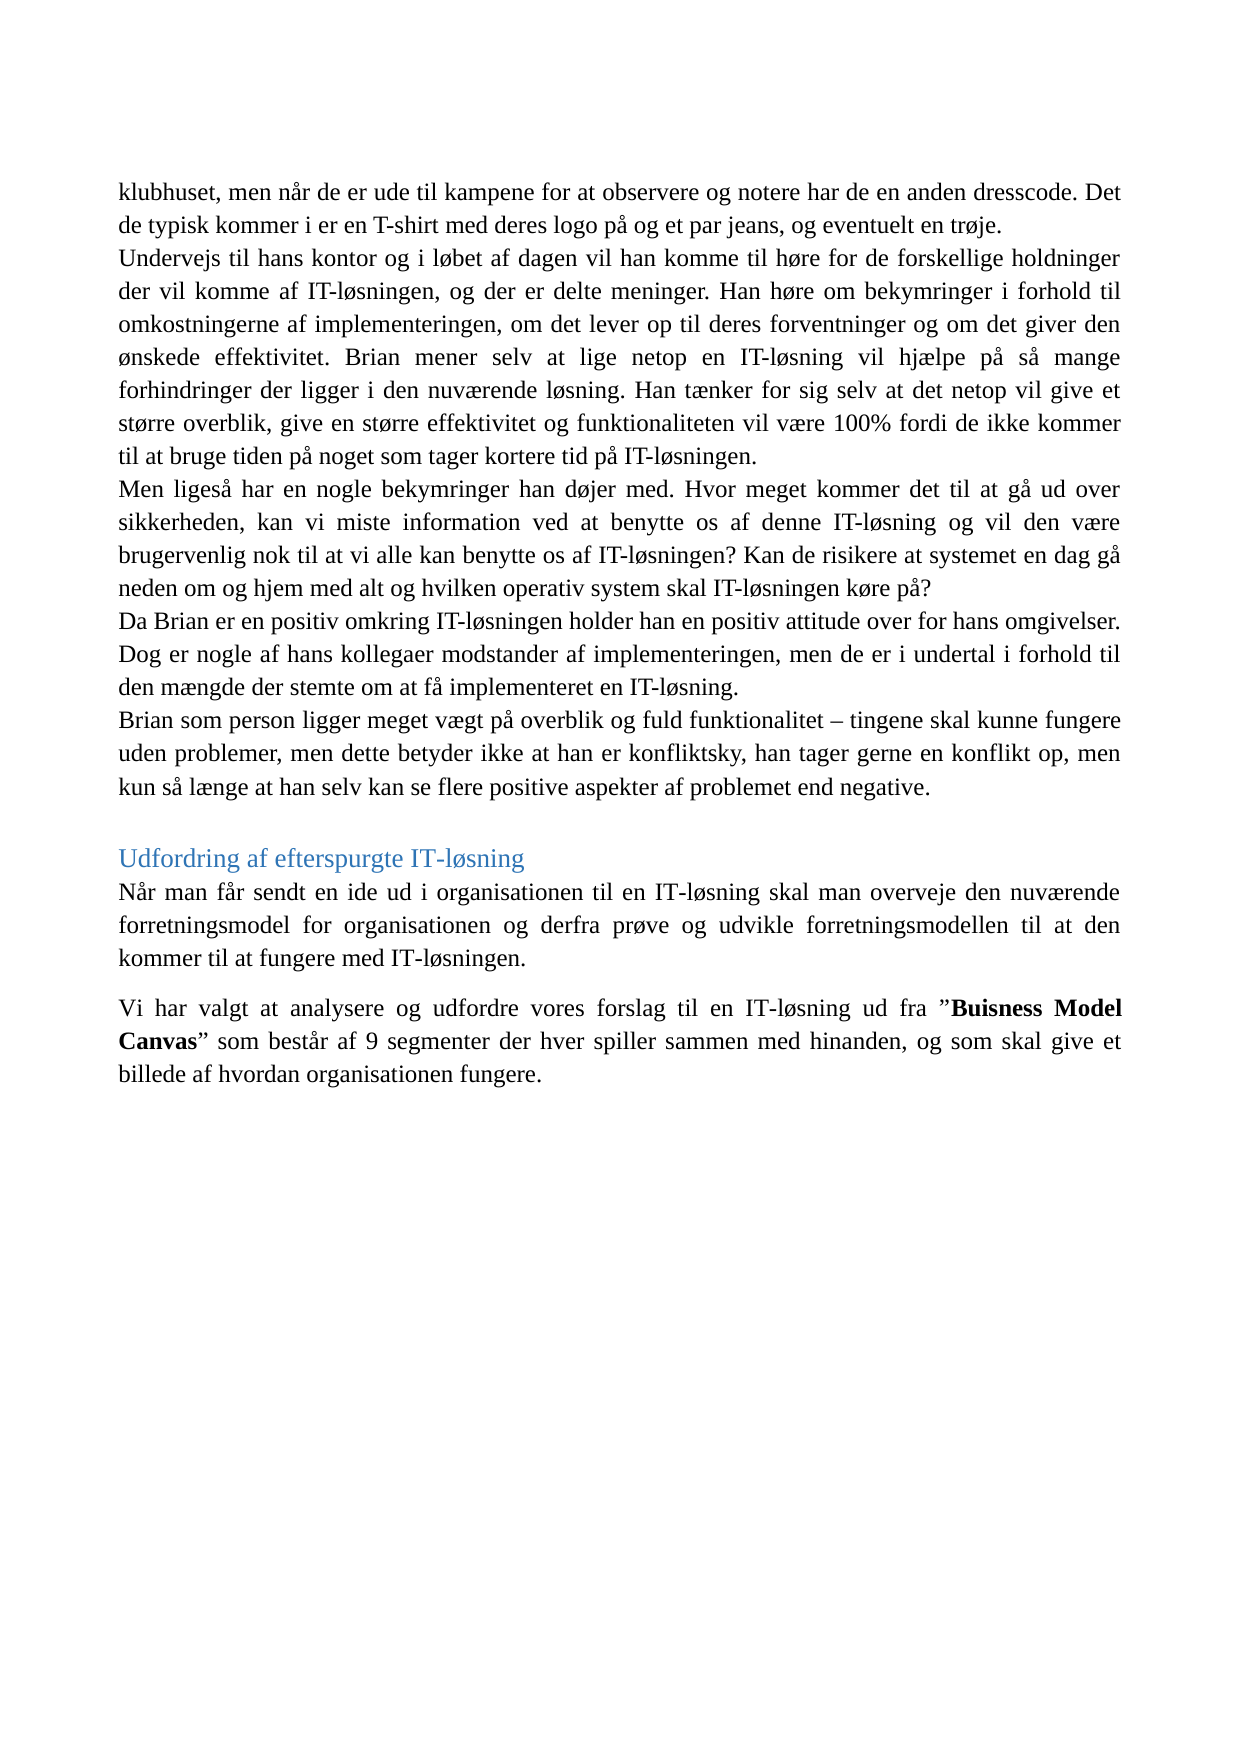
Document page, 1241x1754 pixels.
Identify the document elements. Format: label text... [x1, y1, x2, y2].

text Undervejs til hans kontor og i løbet af dagen vil han komme til høre for de forskellige holdninger der vil komme af IT-løsningen, og der er delte meninger. Han høre om bekymringer i forhold til omkostningerne af implementeringen, om det lever op til deres forventninger og om det giver den ønskede effektivitet. Brian mener selv at lige netop en IT-løsning vil hjælpe på så mange forhindringer der ligger i den nuværende løsning. Han tænker for sig selv at det netop vil give et større overblik, give en større effektivitet og funktionaliteten vil være 100% fordi de ikke kommer til at bruge tiden på noget som tager kortere tid på IT-løsningen. [118, 243, 1122, 470]
text Brian som person ligger meget vægt på overblik og fuld funktionalitet – tingene skal kunne fungere uden problemer, men dette betyder ikke at han er konfliktsky, han tager gerne en konflikt op, men kun så længe at han selv kan se flere positive aspekter af problemet end negative. [118, 706, 1122, 800]
subtitle Udfordring af efterspurgte IT-løsning [118, 842, 1122, 873]
text Men ligeså har en nogle bekymringer han døjer med. Hvor meget kommer det til at gå ud over sikkerheden, kan vi miste information ved at benytte os af denne IT-løsning og vil den være brugervenlig nok til at vi alle kan benytte os af IT-løsningen? Kan de risikere at systemet en dag gå neden om og hjem med alt og hvilken operativ system skal IT-løsningen køre på? [118, 474, 1122, 602]
text Vi har valgt at analysere og udfordre vores forslag til en IT-løsning ud fra ”Buisness Model Canvas” som består af 9 segmenter der hver spiller sammen med hinanden, og som skal give et billede af hvordan organisationen fungere. [118, 993, 1122, 1088]
text Når man får sendt en ide ud i organisationen til en IT-løsning skal man overveje den nuværende forretningsmodel for organisationen og derfra prøve og udvikle forretningsmodellen til at den kommer til at fungere med IT-løsningen. [118, 877, 1122, 972]
text Da Brian er en positiv omkring IT-løsningen holder han en positiv attitude over for hans omgivelser. Dog er nogle af hans kollegaer modstander af implementeringen, men de er i undertal i forhold til den mængde der stemte om at få implementeret en IT-løsning. [118, 606, 1122, 701]
text klubhuset, men når de er ude til kampene for at observere og notere har de en anden dresscode. Det de typisk kommer i er en T-shirt med deres logo på og et par jeans, og eventuelt en trøje. [118, 177, 1122, 239]
